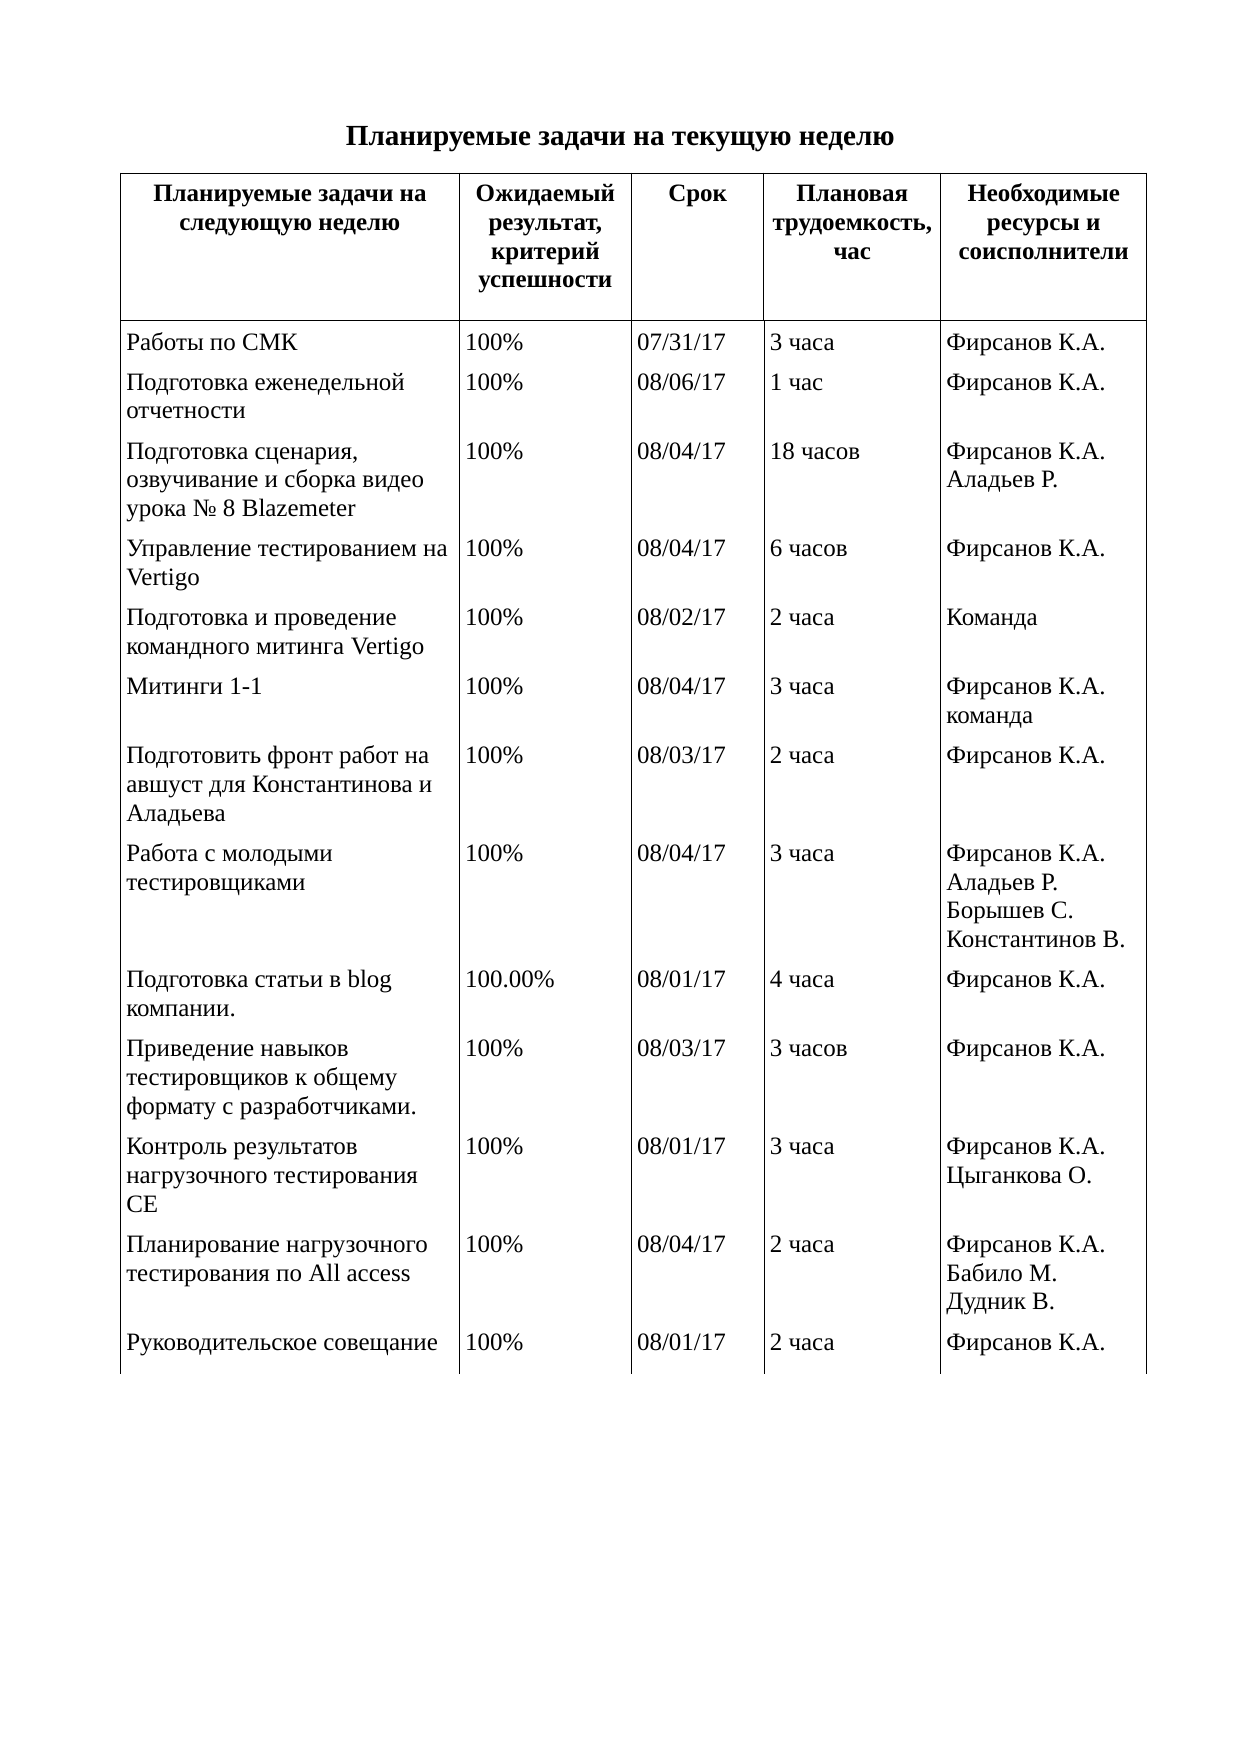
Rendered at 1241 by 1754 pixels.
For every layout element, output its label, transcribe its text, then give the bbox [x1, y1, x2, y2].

table_cell 3 часа [765, 833, 940, 959]
table_cell 08/01/17 [632, 1321, 764, 1374]
table_cell 2 часа [765, 735, 940, 832]
table_cell 2 часа [765, 1223, 940, 1321]
table_cell Подготовить фронт работ на авшуст для Константинова и Аладьева [121, 735, 459, 832]
table_cell 100% [460, 735, 631, 832]
table_cell 2 часа [765, 597, 940, 666]
table_cell Фирсанов К.А. команда [941, 666, 1146, 735]
table_cell Работа с молодыми тестировщиками [121, 833, 459, 959]
table_cell Фирсанов К.А. Бабило М. Дудник В. [941, 1223, 1146, 1321]
table_header Необходимые ресурсы и соисполнители [941, 174, 1146, 320]
table_header Ожидаемый результат, критерий успешности [460, 174, 631, 320]
table_cell 3 часа [765, 321, 940, 361]
table_header Плановая трудоемкость, час [764, 174, 940, 320]
table_cell 08/04/17 [632, 833, 764, 959]
table_cell Управление тестированием на Vertigo [121, 528, 459, 597]
table_cell 08/04/17 [632, 430, 764, 528]
table_cell 100% [460, 1028, 631, 1126]
table_cell Подготовка еженедельной отчетности [121, 361, 459, 430]
table_cell 08/02/17 [632, 597, 764, 666]
table_cell 100% [460, 1223, 631, 1321]
table_cell 100% [460, 833, 631, 959]
table_cell 07/31/17 [632, 321, 764, 361]
table_cell 100% [460, 666, 631, 735]
table_cell Руководительское совещание [121, 1321, 459, 1374]
table_cell 4 часа [765, 959, 940, 1028]
table_cell Работы по СМК [121, 321, 459, 361]
table_cell 08/03/17 [632, 1028, 764, 1126]
table_cell 100% [460, 361, 631, 430]
table_cell 18 часов [765, 430, 940, 528]
table_cell 100.00% [460, 959, 631, 1028]
table_cell 08/06/17 [632, 361, 764, 430]
table_cell 3 часа [765, 1126, 940, 1223]
table_cell 100% [460, 321, 631, 361]
table_cell 2 часа [765, 1321, 940, 1374]
table_cell Фирсанов К.А. [941, 321, 1146, 361]
table_cell Фирсанов К.А. Цыганкова О. [941, 1126, 1146, 1223]
table_cell 100% [460, 1321, 631, 1374]
table_cell 08/04/17 [632, 666, 764, 735]
table_cell Фирсанов К.А. [941, 361, 1146, 430]
table_cell 1 час [765, 361, 940, 430]
table_cell Приведение навыков тестировщиков к общему формату с разработчиками. [121, 1028, 459, 1126]
table_cell 08/01/17 [632, 959, 764, 1028]
table_cell Фирсанов К.А. [941, 1028, 1146, 1126]
table_header Срок [632, 174, 763, 320]
table_cell 100% [460, 597, 631, 666]
table_cell Митинги 1-1 [121, 666, 459, 735]
table_cell 100% [460, 430, 631, 528]
text Планируемые задачи на текущую неделю [118, 118, 1122, 152]
table_cell 08/04/17 [632, 528, 764, 597]
table_header Планируемые задачи на следующую неделю [121, 174, 459, 320]
table_cell Команда [941, 597, 1146, 666]
table_cell Фирсанов К.А. [941, 735, 1146, 832]
table_cell 3 часов [765, 1028, 940, 1126]
table_cell 100% [460, 528, 631, 597]
table_cell 100% [460, 1126, 631, 1223]
table_cell 08/01/17 [632, 1126, 764, 1223]
table_cell Планирование нагрузочного тестирования по All access [121, 1223, 459, 1321]
table_cell Подготовка и проведение командного митинга Vertigo [121, 597, 459, 666]
table_cell Фирсанов К.А. [941, 1321, 1146, 1374]
table_cell 08/04/17 [632, 1223, 764, 1321]
table_cell Подготовка сценария, озвучивание и сборка видео урока № 8 Blazemeter [121, 430, 459, 528]
table_cell 3 часа [765, 666, 940, 735]
table_cell 6 часов [765, 528, 940, 597]
table_cell Контроль результатов нагрузочного тестирования CE [121, 1126, 459, 1223]
table_cell Подготовка статьи в blog компании. [121, 959, 459, 1028]
table_cell 08/03/17 [632, 735, 764, 832]
table_cell Фирсанов К.А. [941, 528, 1146, 597]
table_cell Фирсанов К.А. Аладьев Р. [941, 430, 1146, 528]
table_cell Фирсанов К.А. [941, 959, 1146, 1028]
table_cell Фирсанов К.А. Аладьев Р. Борышев С. Константинов В. [941, 833, 1146, 959]
